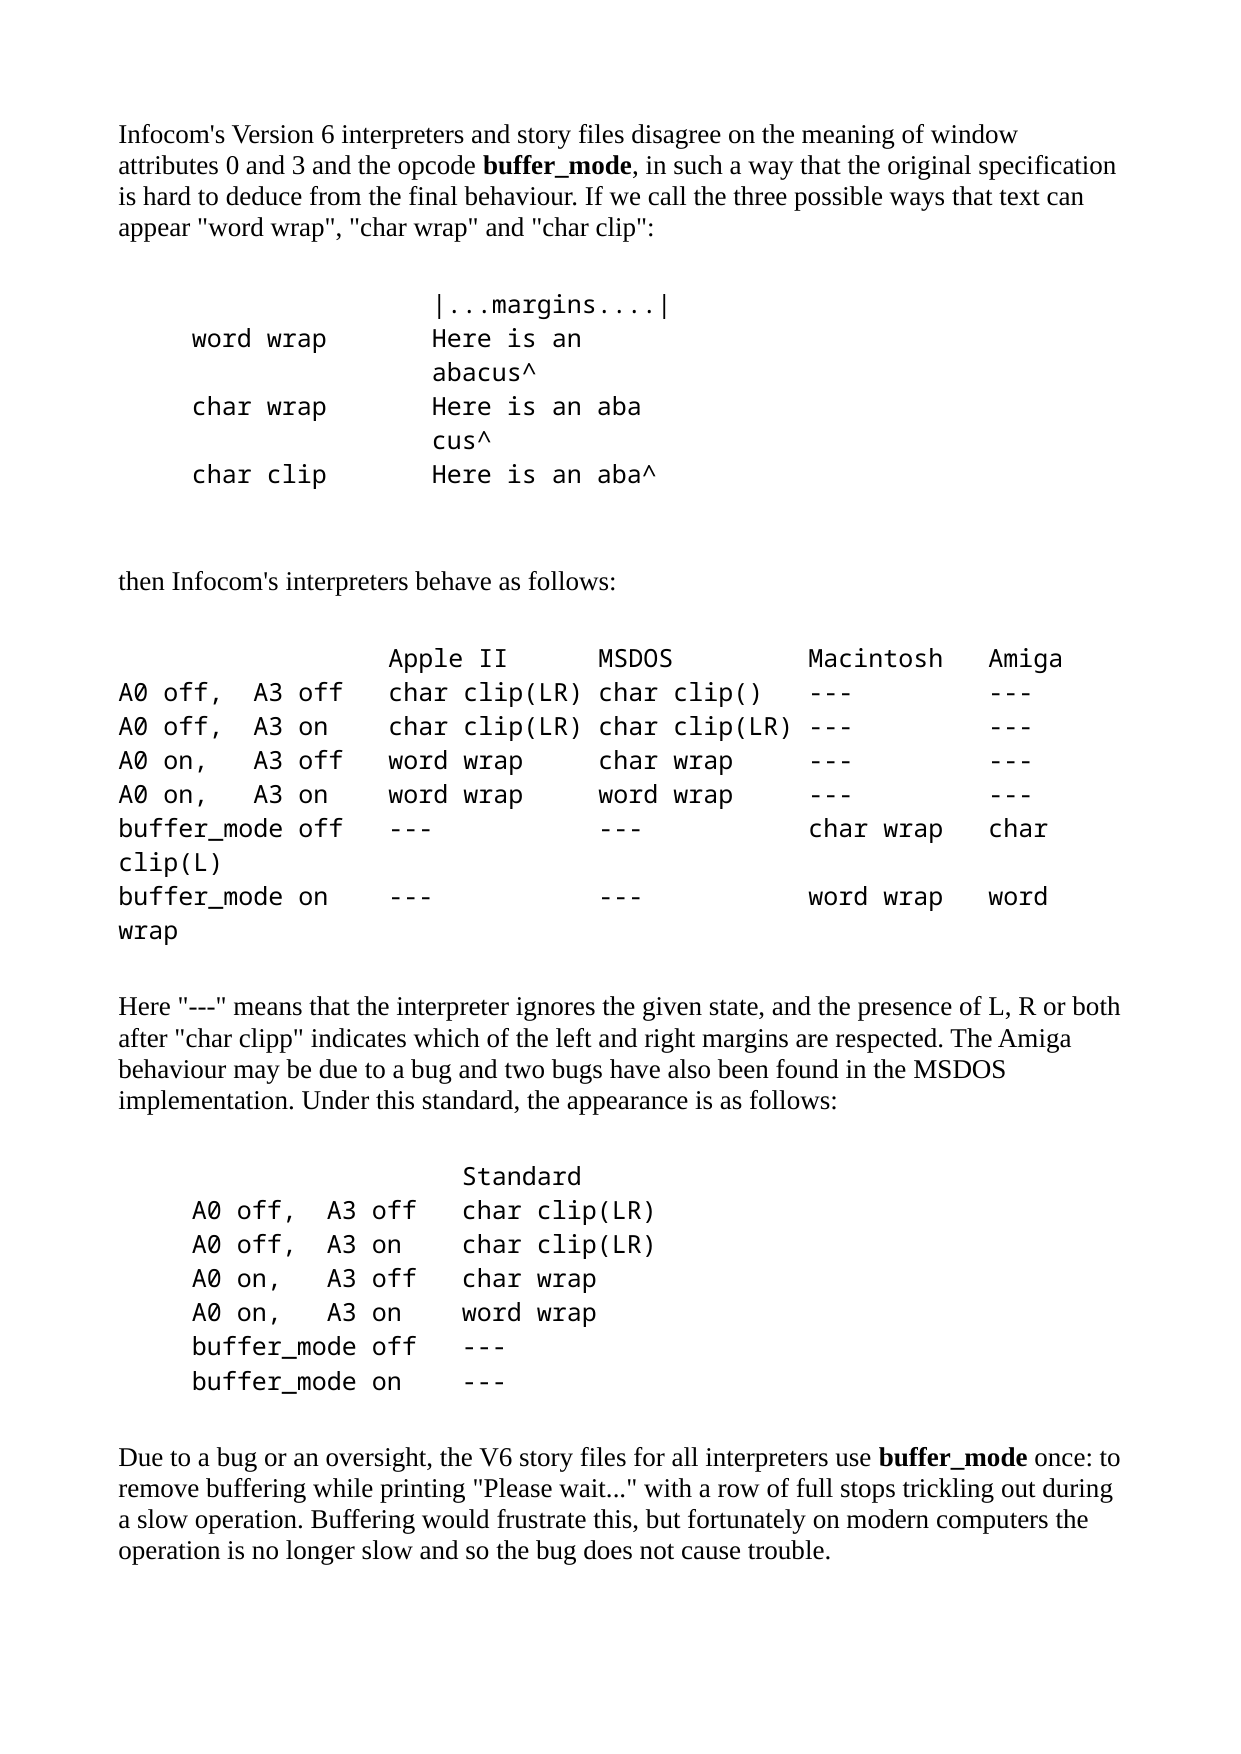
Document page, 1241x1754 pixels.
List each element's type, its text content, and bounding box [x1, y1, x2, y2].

text Infocom's Version 6 interpreters and story files disagree on the meaning of window attributes 0 and 3 and the opcode buffer_mode, in such a way that the original specification is hard to deduce from the final behaviour. If we call the three possible ways that text can appear "word wrap", "char wrap" and "char clip": [118, 118, 1122, 274]
text Standard A0 off, A3 off char clip(LR) A0 off, A3 on char clip(LR) A0 on, A3 off char wrap A0 on, A3 on word wrap buffer_mode off --- buffer_mode on --- [192, 1159, 1122, 1428]
text then Infocom's interpreters behave as follows: [118, 534, 1122, 628]
text |...margins....| word wrap Here is an abacus^ char wrap Here is an aba cus^ char clip Here is an aba^ [192, 286, 1122, 522]
text Due to a bug or an oversight, the V6 story files for all interpreters use buffer_mode once: to remove buffering while printing "Please wait..." with a row of full stops trickling out during a slow operation. Buffering would frustrate this, but fortunately on modern computers the operation is no longer slow and so the bug does not cause trouble. [118, 1441, 1122, 1565]
text Apple II MSDOS Macintosh Amiga A0 off, A3 off char clip(LR) char clip() --- --- A0 off, A3 on char clip(LR) char clip(LR) --- --- A0 on, A3 off word wrap char wrap --- --- A0 on, A3 on word wrap word wrap --- --- buffer_mode off --- --- char wrap char clip(L) buffer_mode on --- --- word wrap word wrap [118, 640, 1122, 978]
text Here "---" means that the interpreter ignores the given state, and the presence of L, R or both after "char clipp" indicates which of the left and right margins are respected. The Amiga behaviour may be due to a bug and two bugs have also been found in the MSDOS implementation. Under this standard, the appearance is as follows: [118, 991, 1122, 1146]
